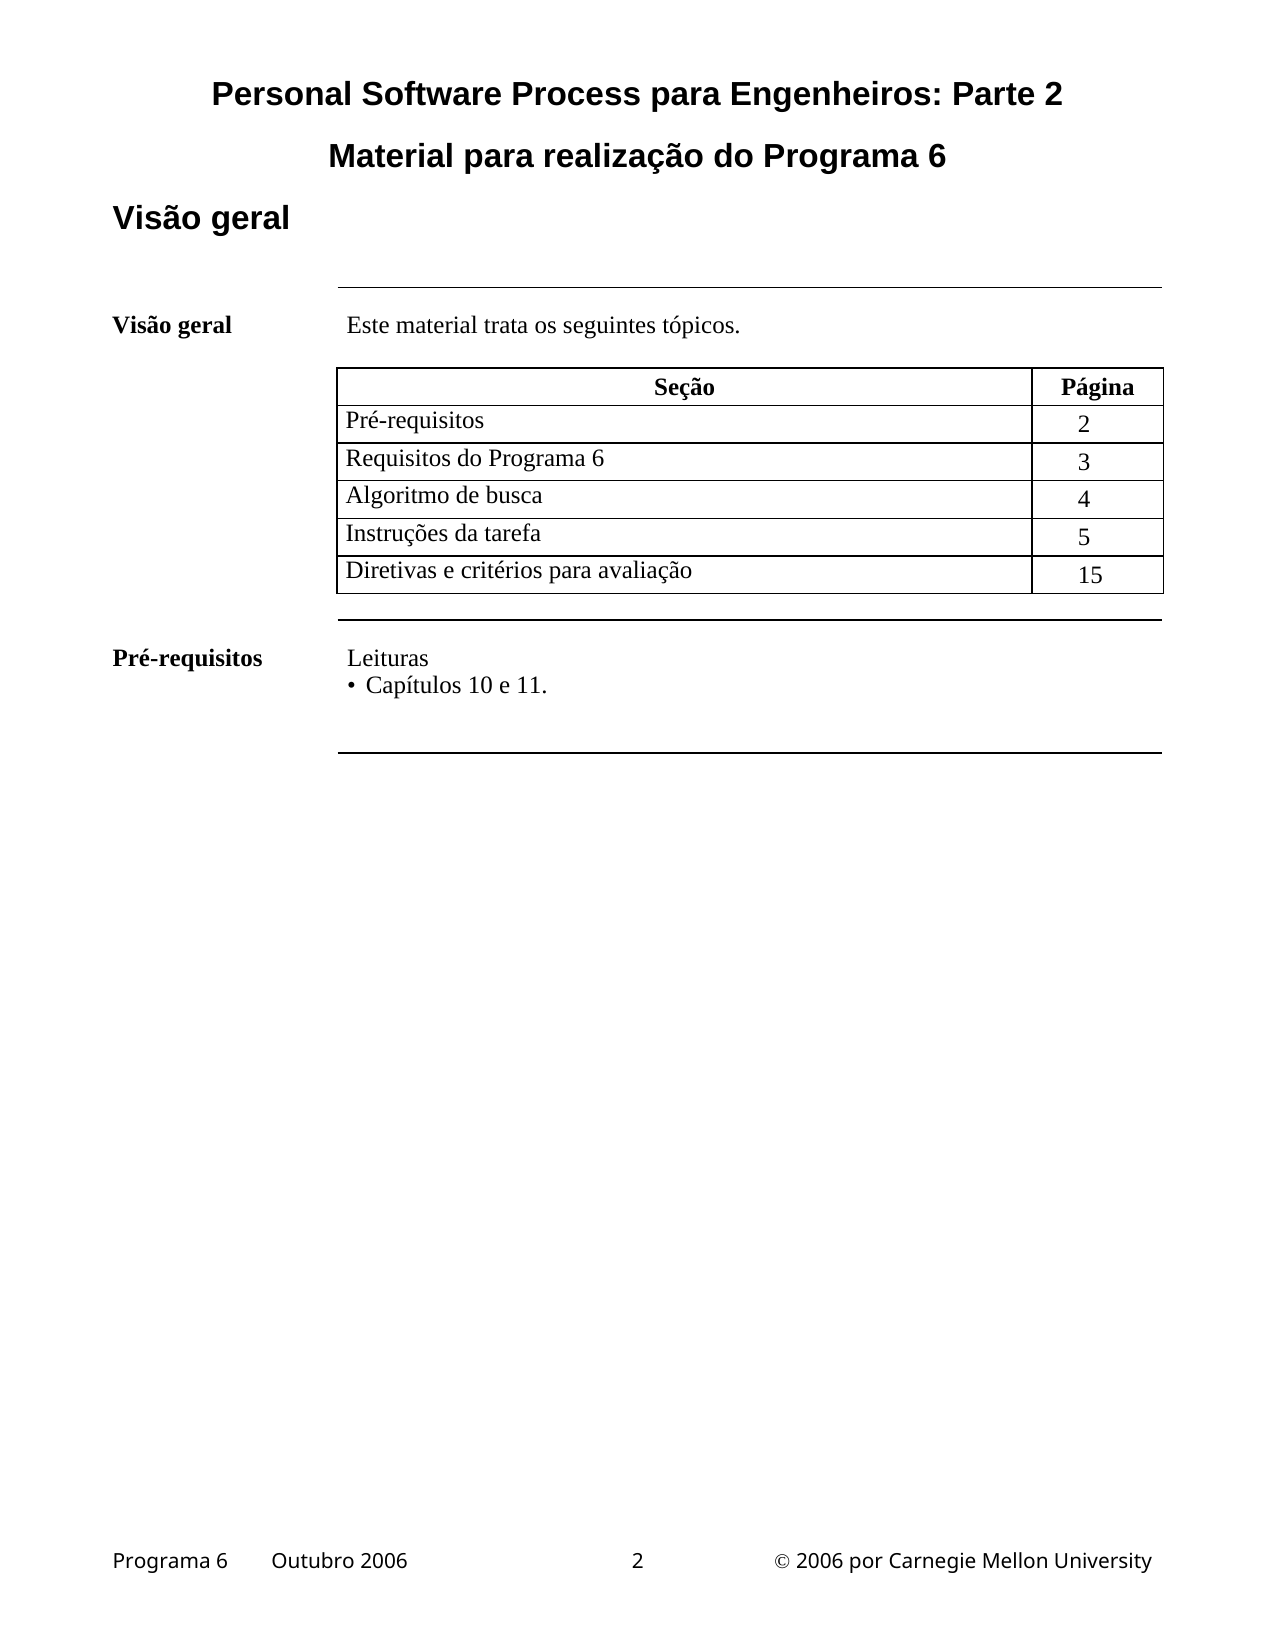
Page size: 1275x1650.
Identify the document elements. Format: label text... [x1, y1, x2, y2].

table_cell Requisitos do Programa 6 [338, 444, 1031, 480]
table_cell 5 [1033, 519, 1163, 555]
table_cell [93, 442, 336, 480]
table_cell Seção [338, 369, 1031, 404]
title Material para realização do Programa 6 [112, 137, 1162, 174]
table_cell Pré-requisitos [338, 406, 1031, 442]
table_cell Diretivas e critérios para avaliação [338, 557, 1031, 593]
table_cell Algoritmo de busca [338, 481, 1031, 517]
title Personal Software Process para Engenheiros: Parte 2 [112, 75, 1162, 112]
table_header Visão geral [93, 312, 337, 367]
table_cell [93, 405, 336, 442]
table_cell [93, 367, 336, 404]
table_cell 3 [1033, 444, 1163, 480]
table_cell Instruções da tarefa [338, 519, 1031, 555]
table_cell [93, 480, 336, 517]
table_cell [93, 555, 336, 593]
title Visão geral [112, 199, 1162, 237]
table_header Leituras • Capítulos 10 e 11. [338, 644, 1162, 727]
table_cell Página [1033, 369, 1163, 404]
table_cell 15 [1033, 557, 1163, 593]
table_header Pré-requisitos [94, 644, 337, 727]
table_header Este material trata os seguintes tópicos. [337, 312, 1163, 367]
table_cell 2 [1033, 406, 1163, 442]
table_cell [93, 518, 336, 555]
table_cell 4 [1033, 481, 1163, 517]
